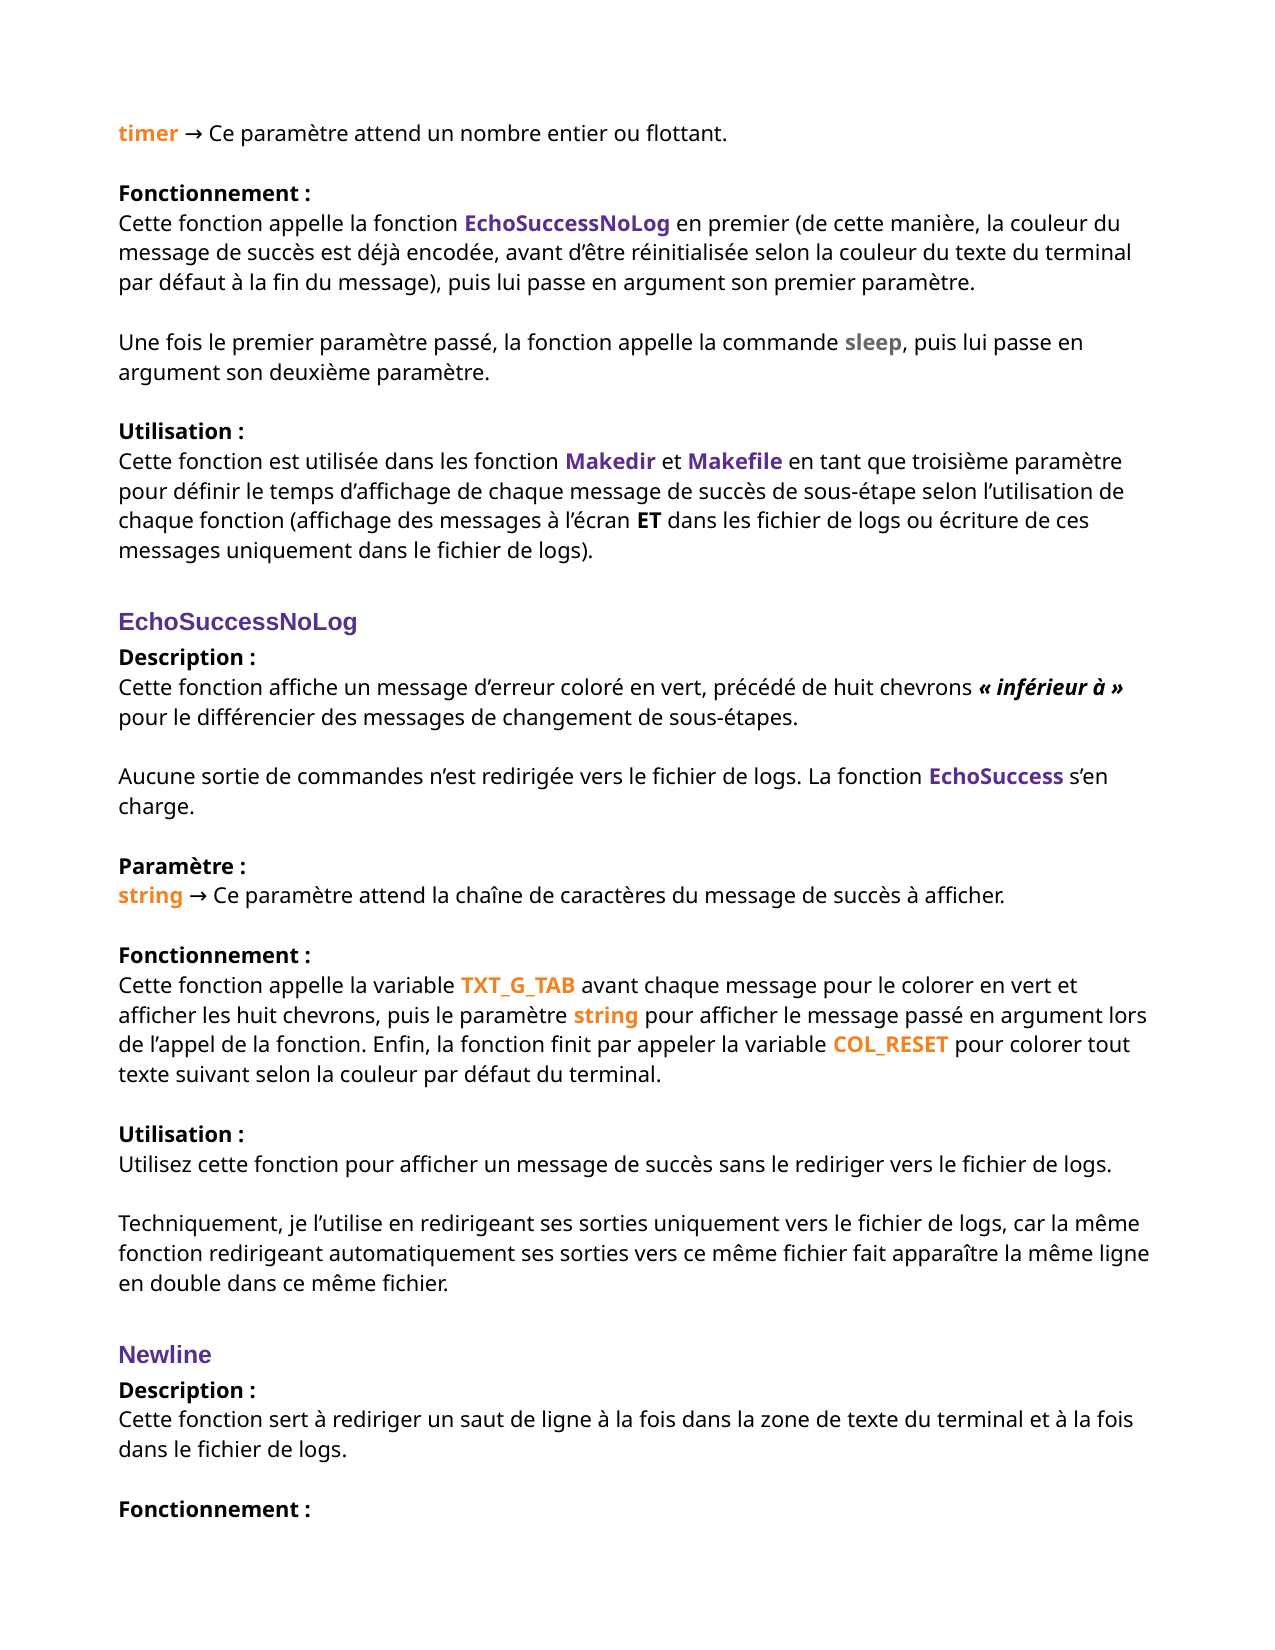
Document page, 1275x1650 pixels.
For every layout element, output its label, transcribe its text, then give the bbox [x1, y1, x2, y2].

text Fonctionnement : [118, 1494, 1157, 1523]
text string → Ce paramètre attend la chaîne de caractères du message de succès à afficher. [118, 880, 1157, 910]
text Description : [118, 1374, 1157, 1404]
text Cette fonction affiche un message d’erreur coloré en vert, précédé de huit chevrons « inférieur à » pour le différencier des messages de changement de sous-étapes. [118, 672, 1157, 731]
text Paramètre : [118, 851, 1157, 880]
subtitle EchoSuccessNoLog [118, 607, 1157, 636]
text Une fois le premier paramètre passé, la fonction appelle la commande sleep, puis lui passe en argument son deuxième paramètre. [118, 327, 1157, 386]
text Cette fonction appelle la variable TXT_G_TAB avant chaque message pour le colorer en vert et afficher les huit chevrons, puis le paramètre string pour afficher le message passé en argument lors de l’appel de la fonction. Enfin, la fonction finit par appeler la variable COL_RESET pour colorer tout texte suivant selon la couleur par défaut du terminal. [118, 970, 1157, 1089]
text Cette fonction sert à rediriger un saut de ligne à la fois dans la zone de texte du terminal et à la fois dans le fichier de logs. [118, 1404, 1157, 1464]
text Techniquement, je l’utilise en redirigeant ses sorties uniquement vers le fichier de logs, car la même fonction redirigeant automatiquement ses sorties vers ce même fichier fait apparaître la même ligne en double dans ce même fichier. [118, 1208, 1157, 1297]
text timer → Ce paramètre attend un nombre entier ou flottant. [118, 118, 1157, 148]
text Utilisation : [118, 416, 1157, 446]
text Utilisez cette fonction pour afficher un message de succès sans le rediriger vers le fichier de logs. [118, 1148, 1157, 1178]
text Cette fonction est utilisée dans les fonction Makedir et Makefile en tant que troisième paramètre pour définir le temps d’affichage de chaque message de succès de sous-étape selon l’utilisation de chaque fonction (affichage des messages à l’écran ET dans les fichier de logs ou écriture de ces messages uniquement dans le fichier de logs). [118, 446, 1157, 565]
subtitle Newline [118, 1340, 1157, 1368]
text Description : [118, 642, 1157, 672]
text Aucune sortie de commandes n’est redirigée vers le fichier de logs. La fonction EchoSuccess s’en charge. [118, 761, 1157, 821]
text Cette fonction appelle la fonction EchoSuccessNoLog en premier (de cette manière, la couleur du message de succès est déjà encodée, avant d’être réinitialisée selon la couleur du texte du terminal par défaut à la fin du message), puis lui passe en argument son premier paramètre. [118, 207, 1157, 297]
text Fonctionnement : [118, 940, 1157, 970]
text Utilisation : [118, 1119, 1157, 1148]
text Fonctionnement : [118, 178, 1157, 207]
